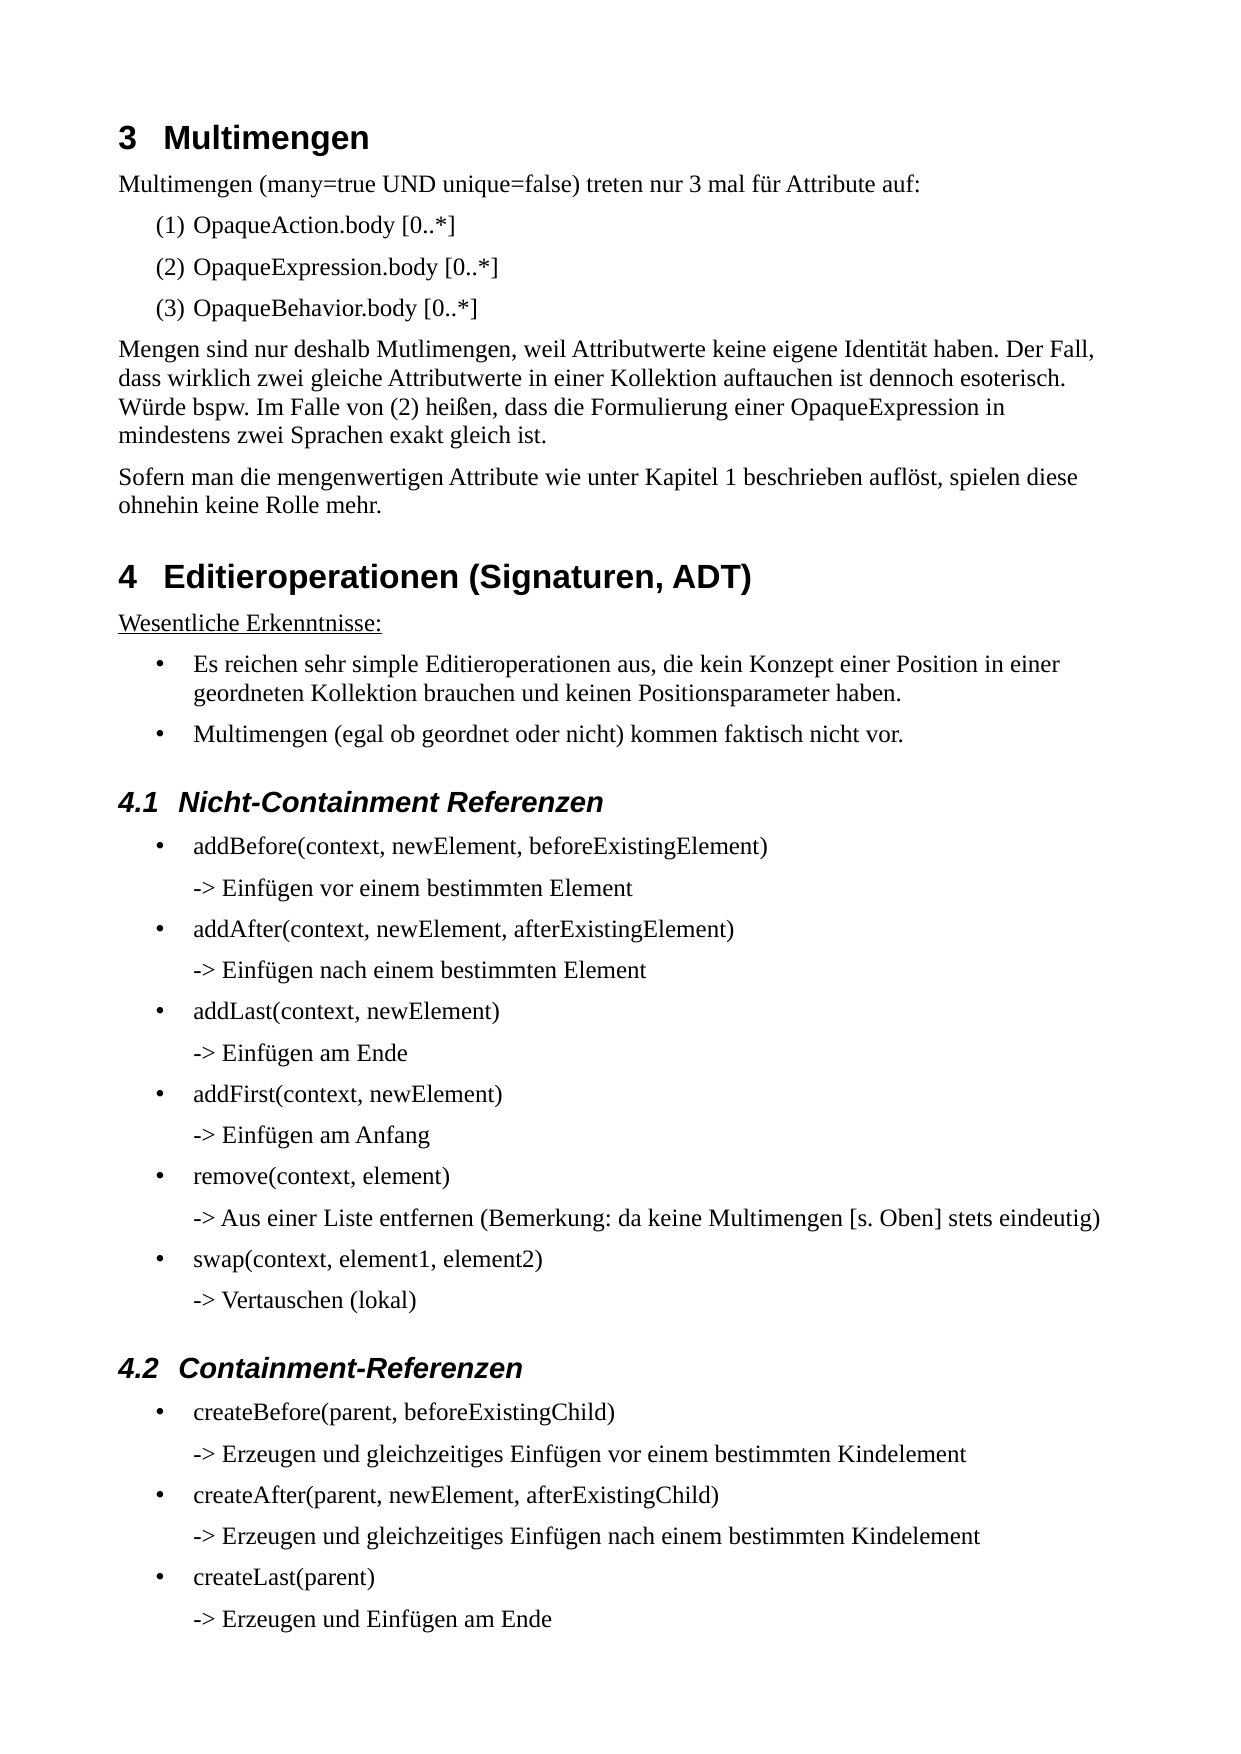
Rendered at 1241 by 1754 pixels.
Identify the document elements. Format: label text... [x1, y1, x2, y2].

list -> Einfügen nach einem bestimmten Element [156, 955, 1122, 984]
list OpaqueAction.body [0..*] [156, 211, 1122, 239]
list OpaqueExpression.body [0..*] [156, 252, 1122, 281]
list createBefore(parent, beforeExistingChild) [156, 1397, 1122, 1426]
text Mengen sind nur deshalb Mutlimengen, weil Attributwerte keine eigene Identität haben. Der Fall, dass wirklich zwei gleiche Attributwerte in einer Kollektion auftauchen ist dennoch esoterisch. Würde bspw. Im Falle von (2) heißen, dass die Formulierung einer OpaqueExpression in mindestens zwei Sprachen exakt gleich ist. [118, 334, 1122, 449]
list -> Vertauschen (lokal) [156, 1285, 1122, 1314]
subtitle Editieroperationen (Signaturen, ADT) [118, 557, 1122, 595]
list createLast(parent) [156, 1562, 1122, 1591]
subtitle Nicht-Containment Referenzen [118, 785, 1122, 819]
list addAfter(context, newElement, afterExistingElement) [156, 914, 1122, 943]
list remove(context, element) [156, 1161, 1122, 1190]
list -> Aus einer Liste entfernen (Bemerkung: da keine Multimengen [s. Oben] stets eindeutig) [156, 1203, 1122, 1231]
list createAfter(parent, newElement, afterExistingChild) [156, 1480, 1122, 1509]
subtitle Multimengen [118, 118, 1122, 157]
list -> Erzeugen und Einfügen am Ende [156, 1604, 1122, 1632]
list -> Einfügen am Ende [156, 1038, 1122, 1066]
list -> Erzeugen und gleichzeitiges Einfügen nach einem bestimmten Kindelement [156, 1521, 1122, 1550]
list OpaqueBehavior.body [0..*] [156, 293, 1122, 322]
list Multimengen (egal ob geordnet oder nicht) kommen faktisch nicht vor. [156, 719, 1122, 748]
subtitle Containment-Referenzen [118, 1351, 1122, 1385]
text Sofern man die mengenwertigen Attribute wie unter Kapitel 1 beschrieben auflöst, spielen diese ohnehin keine Rolle mehr. [118, 462, 1122, 519]
list -> Einfügen vor einem bestimmten Element [156, 873, 1122, 901]
list -> Erzeugen und gleichzeitiges Einfügen vor einem bestimmten Kindelement [156, 1439, 1122, 1467]
list addBefore(context, newElement, beforeExistingElement) [156, 831, 1122, 860]
list -> Einfügen am Anfang [156, 1120, 1122, 1149]
text Wesentliche Erkenntnisse: [118, 608, 1122, 637]
list swap(context, element1, element2) [156, 1244, 1122, 1273]
text Multimengen (many=true UND unique=false) treten nur 3 mal für Attribute auf: [118, 169, 1122, 198]
list Es reichen sehr simple Editieroperationen aus, die kein Konzept einer Position in einer geordneten Kollektion brauchen und keinen Positionsparameter haben. [156, 649, 1122, 707]
list addLast(context, newElement) [156, 996, 1122, 1025]
list addFirst(context, newElement) [156, 1079, 1122, 1108]
